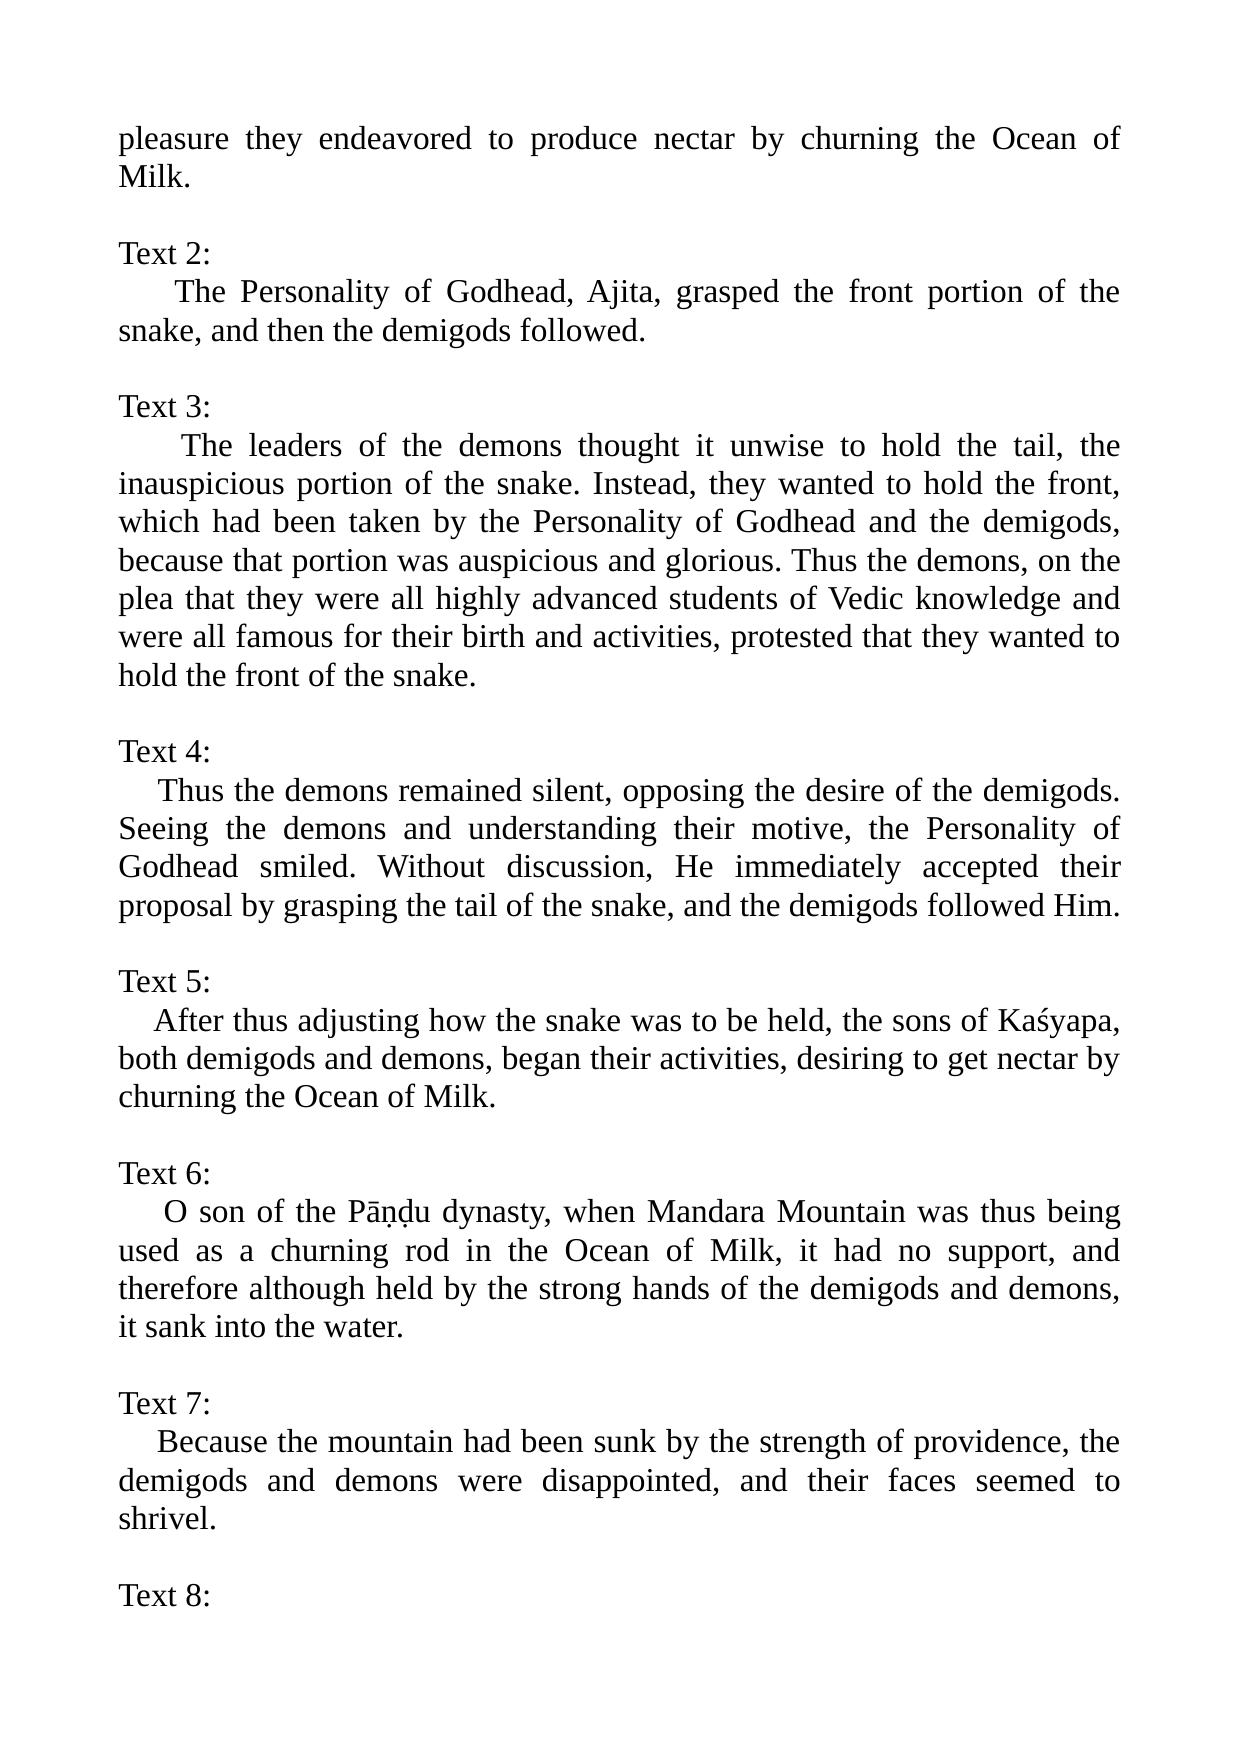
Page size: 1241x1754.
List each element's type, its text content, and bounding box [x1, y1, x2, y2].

text Text 7: [118, 1383, 1122, 1421]
text Text 4: [118, 731, 1122, 770]
text pleasure they endeavored to produce nectar by churning the Ocean of Milk. [118, 118, 1122, 195]
text The leaders of the demons thought it unwise to hold the tail, the inauspicious portion of the snake. Instead, they wanted to hold the front, which had been taken by the Personality of Godhead and the demigods, because that portion was auspicious and glorious. Thus the demons, on the plea that they were all highly advanced students of Vedic knowledge and were all famous for their birth and activities, protested that they wanted to hold the front of the snake. [118, 425, 1122, 693]
text Thus the demons remained silent, opposing the desire of the demigods. Seeing the demons and understanding their motive, the Personality of Godhead smiled. Without discussion, He immediately accepted their proposal by grasping the tail of the snake, and the demigods followed Him. [118, 770, 1122, 923]
text Text 2: [118, 233, 1122, 271]
text O son of the Pāṇḍu dynasty, when Mandara Mountain was thus being used as a churning rod in the Ocean of Milk, it had no support, and therefore although held by the strong hands of the demigods and demons, it sank into the water. [118, 1191, 1122, 1345]
text Text 8: [118, 1575, 1122, 1613]
text Text 6: [118, 1153, 1122, 1191]
text Because the mountain had been sunk by the strength of providence, the demigods and demons were disappointed, and their faces seemed to shrivel. [118, 1421, 1122, 1536]
text The Personality of Godhead, Ajita, grasped the front portion of the snake, and then the demigods followed. [118, 271, 1122, 348]
text Text 5: [118, 961, 1122, 1000]
text After thus adjusting how the snake was to be held, the sons of Kaśyapa, both demigods and demons, began their activities, desiring to get nectar by churning the Ocean of Milk. [118, 1000, 1122, 1115]
text Text 3: [118, 386, 1122, 425]
